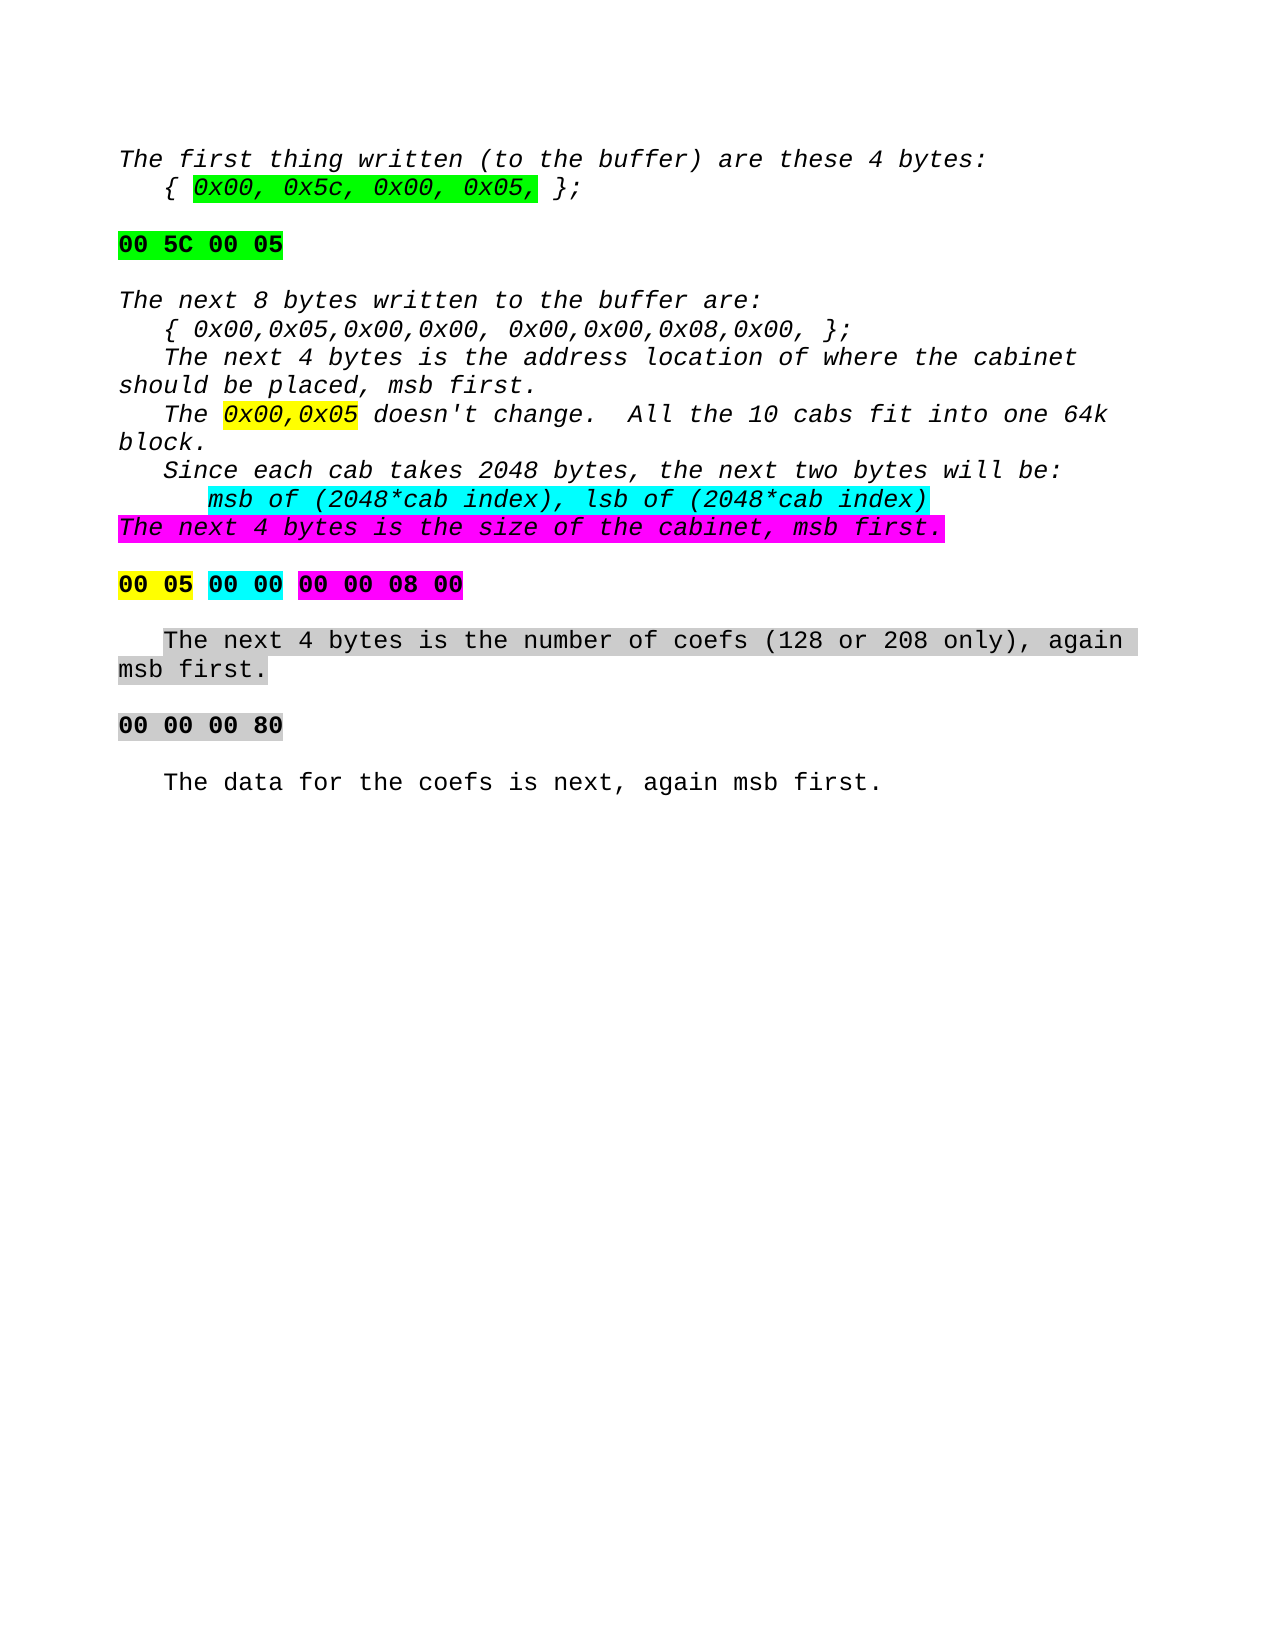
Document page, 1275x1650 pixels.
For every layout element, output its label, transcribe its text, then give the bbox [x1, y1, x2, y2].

text The next 4 bytes is the address location of where the cabinet should be placed, msb first. [118, 345, 1157, 401]
text { 0x00,0x05,0x00,0x00, 0x00,0x00,0x08,0x00, }; [118, 316, 1157, 345]
text Since each cab takes 2048 bytes, the next two bytes will be: [118, 458, 1157, 486]
text 00 5C 00 05 [118, 231, 1157, 260]
text The next 8 bytes written to the buffer are: [118, 288, 1157, 316]
text The first thing written (to the buffer) are these 4 bytes: [118, 146, 1157, 175]
text The data for the coefs is next, again msb first. [118, 770, 1157, 798]
text The next 4 bytes is the number of coefs (128 or 208 only), again msb first. [118, 628, 1157, 685]
text 00 05 00 00 00 00 08 00 [118, 571, 1157, 600]
text { 0x00, 0x5c, 0x00, 0x05, }; [118, 175, 1157, 203]
text 00 00 00 80 [118, 713, 1157, 741]
text The next 4 bytes is the size of the cabinet, msb first. [118, 515, 1157, 543]
text The 0x00,0x05 doesn't change. All the 10 cabs fit into one 64k block. [118, 401, 1157, 458]
text msb of (2048*cab index), lsb of (2048*cab index) [118, 486, 1157, 515]
